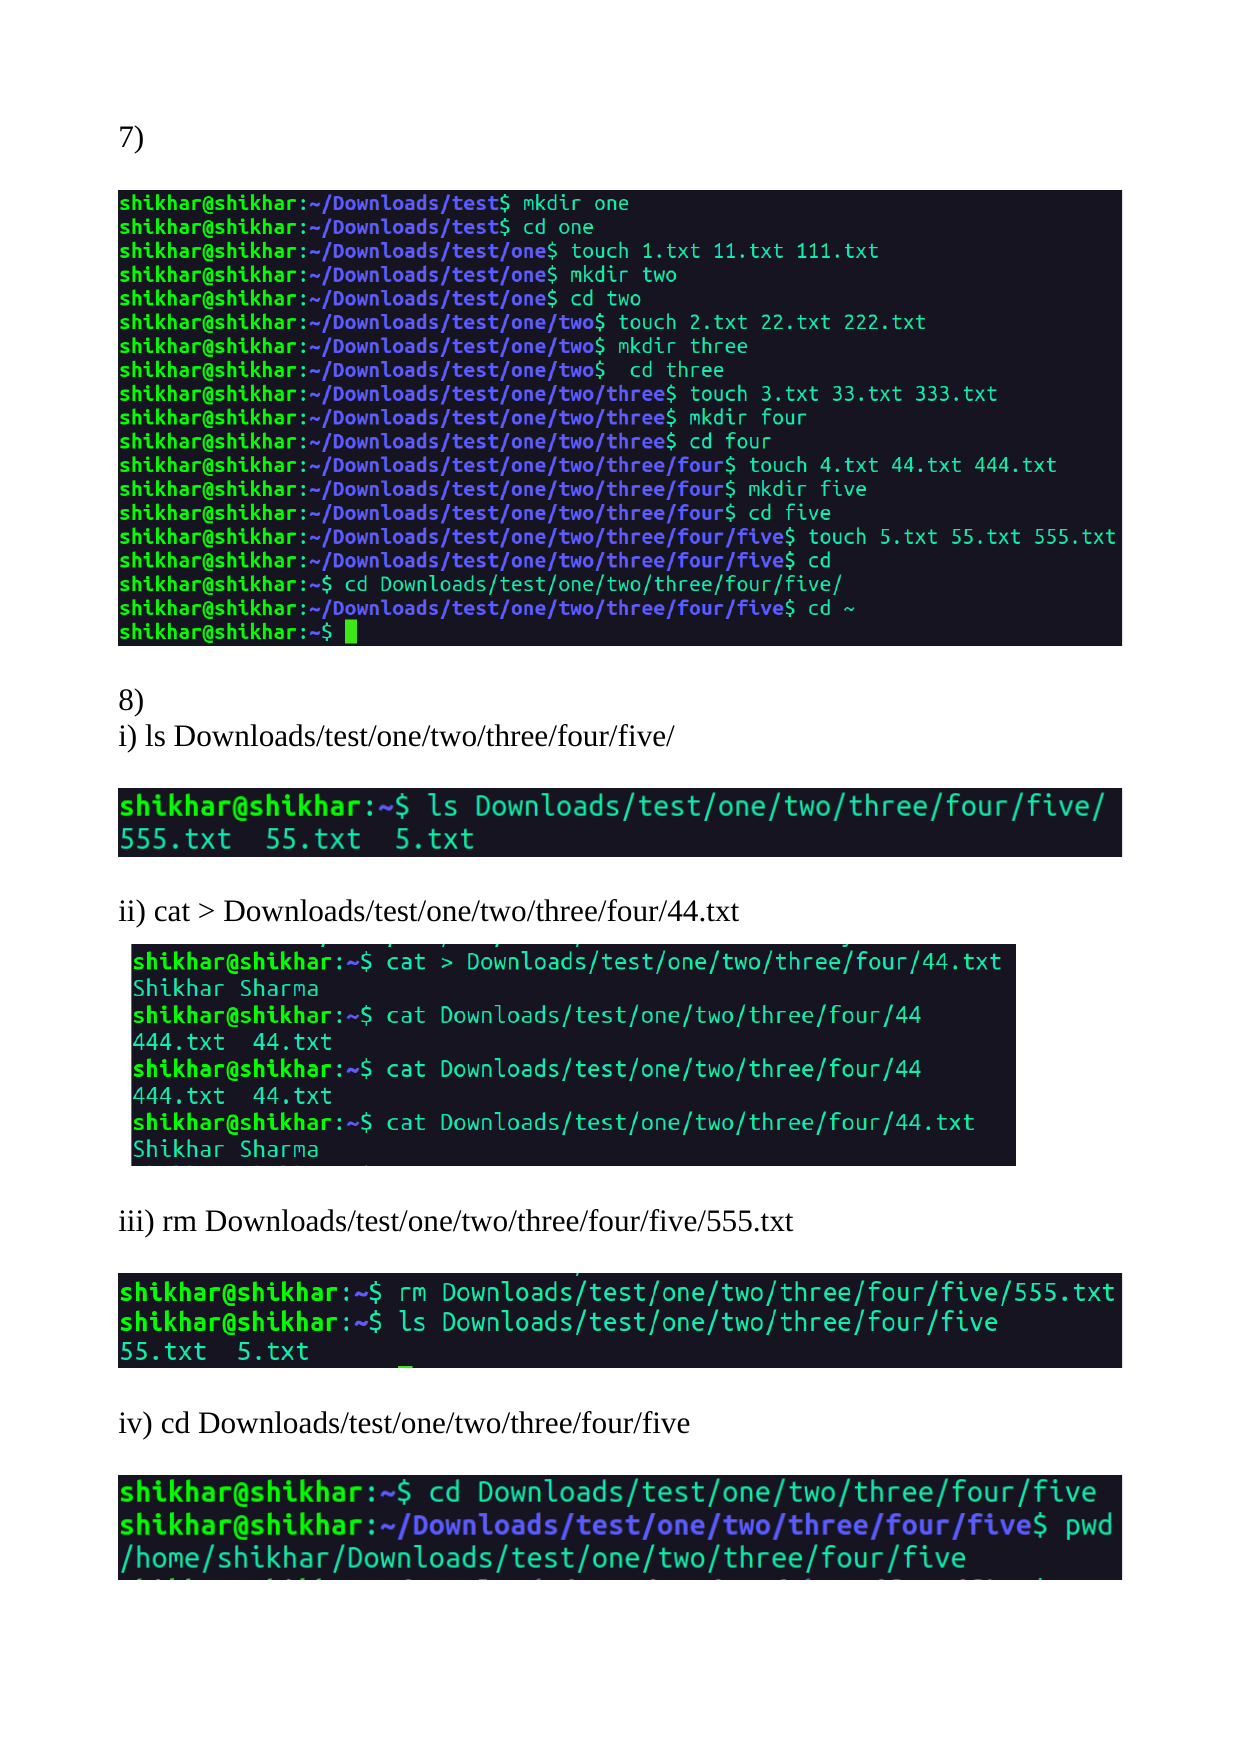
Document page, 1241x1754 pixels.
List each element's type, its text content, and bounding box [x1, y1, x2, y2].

text iv) cd Downloads/test/one/two/three/four/five [118, 1404, 1122, 1440]
text 7) [118, 118, 1122, 154]
text iii) rm Downloads/test/one/two/three/four/five/555.txt [118, 1202, 1122, 1238]
picture [131, 944, 1016, 1166]
picture [118, 1475, 1123, 1580]
picture [118, 1273, 1123, 1368]
text i) ls Downloads/test/one/two/three/four/five/ [118, 717, 1122, 753]
text ii) cat > Downloads/test/one/two/three/four/44.txt [118, 893, 1122, 928]
picture [118, 788, 1123, 857]
picture [118, 190, 1123, 646]
text 8) [118, 681, 1122, 717]
